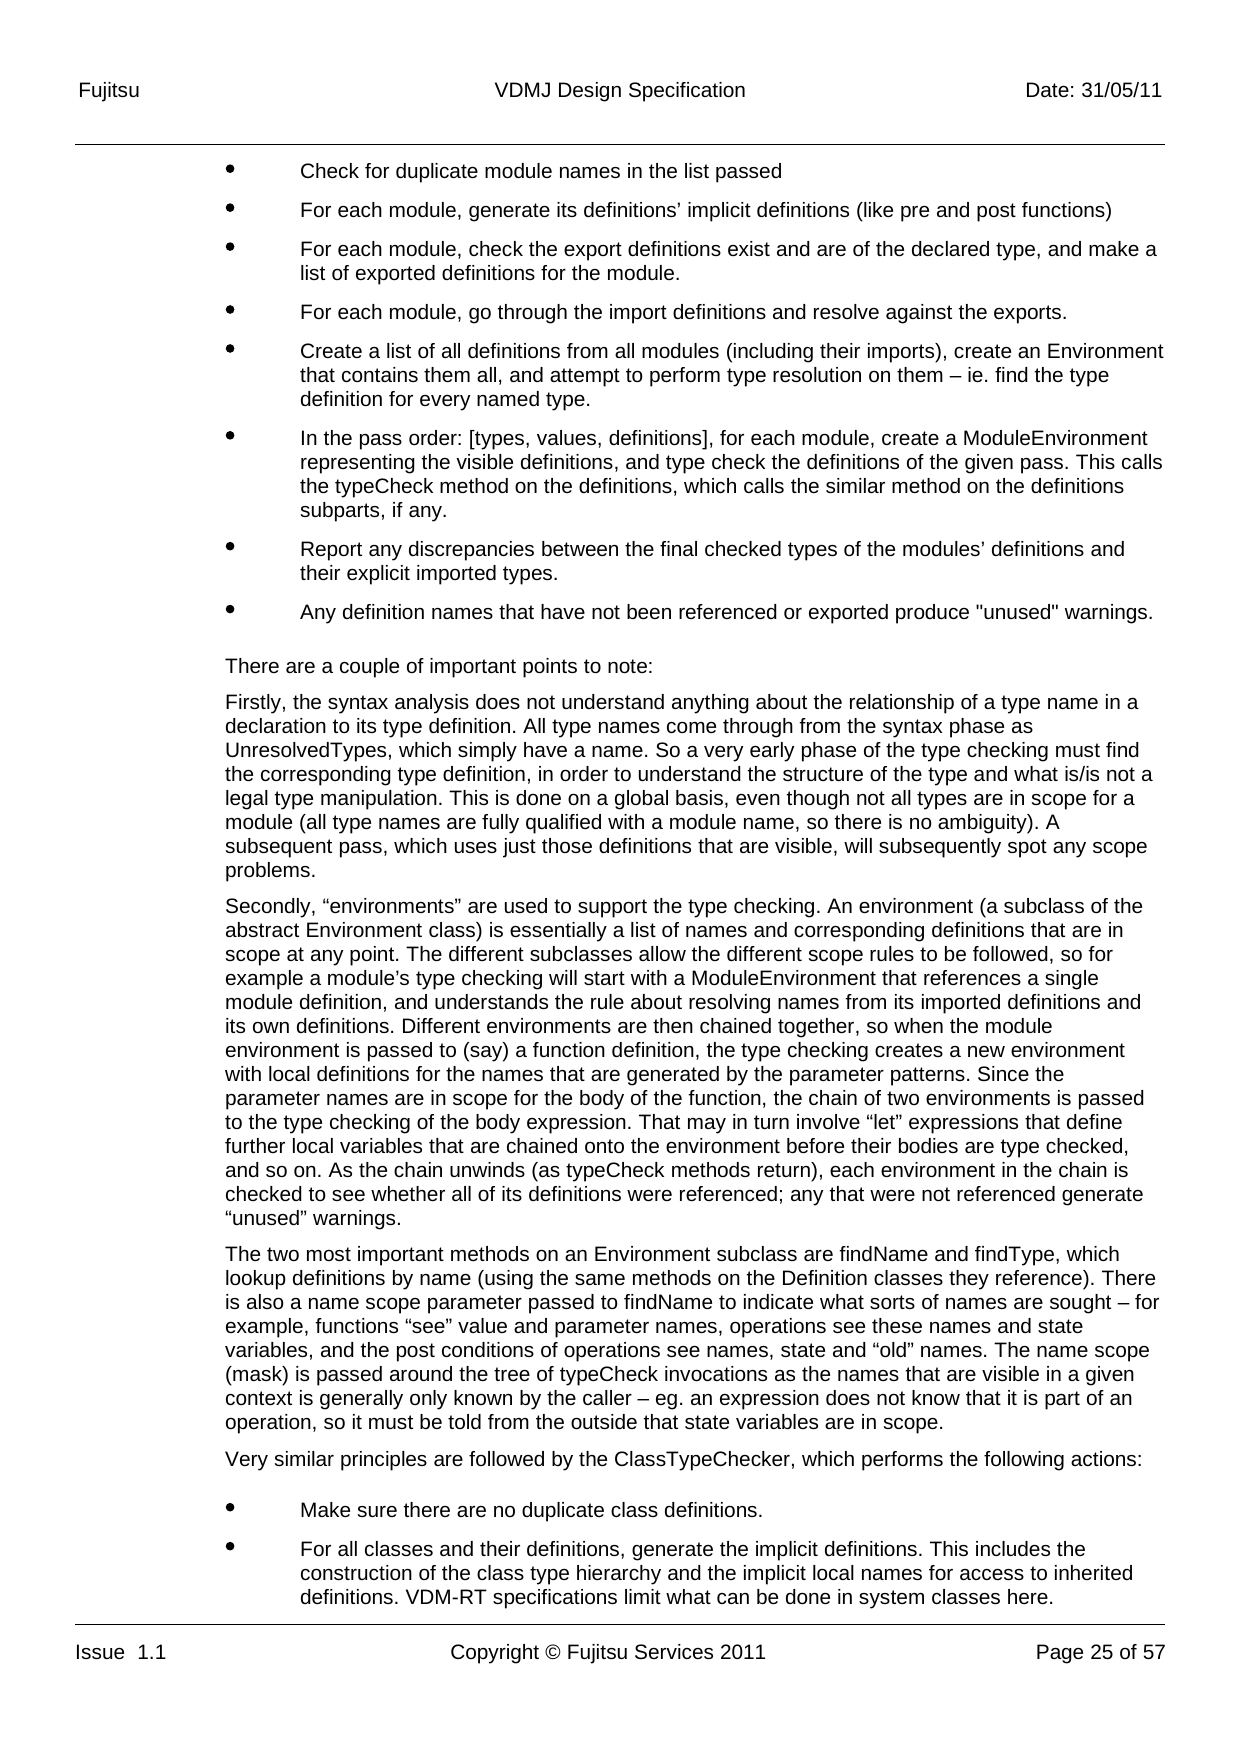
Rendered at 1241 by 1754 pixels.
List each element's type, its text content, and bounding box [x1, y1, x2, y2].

text Secondly, “environments” are used to support the type checking. An environment (a subclass of the abstract Environment class) is essentially a list of names and corresponding definitions that are in scope at any point. The different subclasses allow the different scope rules to be followed, so for example a module’s type checking will start with a ModuleEnvironment that references a single module definition, and understands the rule about resolving names from its imported definitions and its own definitions. Different environments are then chained together, so when the module environment is passed to (say) a function definition, the type checking creates a new environment with local definitions for the names that are generated by the parameter patterns. Since the parameter names are in scope for the body of the function, the chain of two environments is passed to the type checking of the body expression. That may in turn involve “let” expressions that define further local variables that are chained onto the environment before their bodies are type checked, and so on. As the chain unwinds (as typeCheck methods return), each environment in the chain is checked to see whether all of its definitions were referenced; any that were not referenced generate “unused” warnings. [225, 895, 1165, 1230]
list For all classes and their definitions, generate the implicit definitions. This includes the construction of the class type hierarchy and the implicit local names for access to inherited definitions. VDM-RT specifications limit what can be done in system classes here. [225, 1537, 1165, 1609]
list Make sure there are no duplicate class definitions. [225, 1498, 1165, 1522]
text Very similar principles are followed by the ClassTypeChecker, which performs the following actions: [225, 1447, 1165, 1471]
text There are a couple of important points to note: [225, 654, 1165, 678]
list Any definition names that have not been referenced or exported produce "unused" warnings. [225, 600, 1165, 624]
list Report any discrepancies between the final checked types of the modules’ definitions and their explicit imported types. [225, 537, 1165, 585]
list For each module, go through the import definitions and resolve against the exports. [225, 301, 1165, 324]
list For each module, generate its definitions’ implicit definitions (like pre and post functions) [225, 199, 1165, 223]
text Firstly, the syntax analysis does not understand anything about the relationship of a type name in a declaration to its type definition. All type names come through from the syntax phase as UnresolvedTypes, which simply have a name. So a very early phase of the type checking must find the corresponding type definition, in order to understand the structure of the type and what is/is not a legal type manipulation. This is done on a global basis, even though not all types are in scope for a module (all type names are fully qualified with a module name, so there is no ambiguity). A subsequent pass, which uses just those definitions that are visible, will subsequently spot any scope problems. [225, 691, 1165, 882]
list Create a list of all definitions from all modules (including their imports), create an Environment that contains them all, and attempt to perform type resolution on them – ie. find the type definition for every named type. [225, 339, 1165, 411]
list In the pass order: [types, values, definitions], for each module, create a ModuleEnvironment representing the visible definitions, and type check the definitions of the given pass. This calls the typeCheck method on the definitions, which calls the similar method on the definitions subparts, if any. [225, 426, 1165, 522]
text The two most important methods on an Environment subclass are findName and findType, which lookup definitions by name (using the same methods on the Definition classes they reference). There is also a name scope parameter passed to findName to indicate what sorts of names are sought – for example, functions “see” value and parameter names, operations see these names and state variables, and the post conditions of operations see names, state and “old” names. The name scope (mask) is passed around the tree of typeCheck invocations as the names that are visible in a given context is generally only known by the caller – eg. an expression does not know that it is part of an operation, so it must be told from the outside that state variables are in scope. [225, 1243, 1165, 1434]
list Check for duplicate module names in the list passed [225, 160, 1165, 184]
list For each module, check the export definitions exist and are of the declared type, and make a list of exported definitions for the module. [225, 238, 1165, 286]
